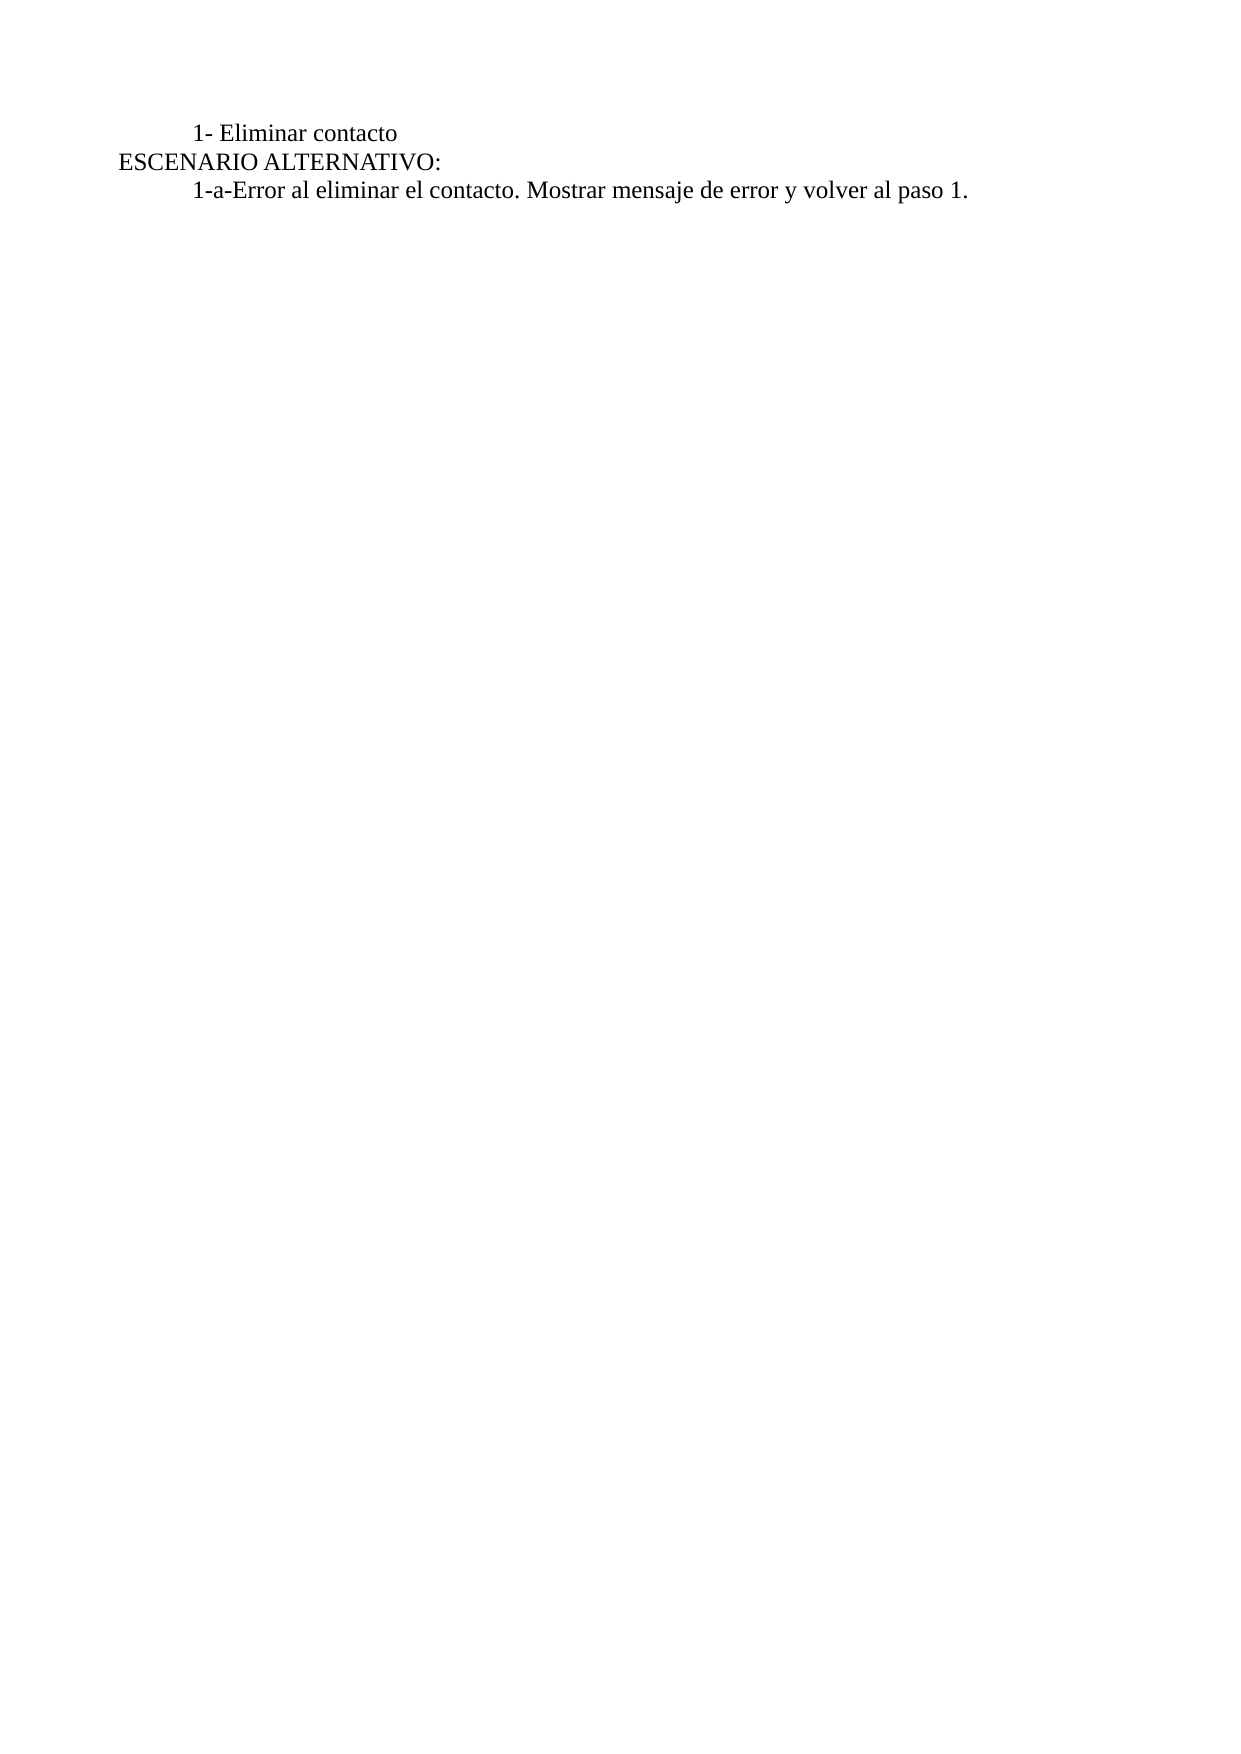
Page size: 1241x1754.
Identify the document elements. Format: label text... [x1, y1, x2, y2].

text 1- Eliminar contacto [118, 118, 1122, 147]
text ESCENARIO ALTERNATIVO: [118, 147, 1122, 176]
text 1-a-Error al eliminar el contacto. Mostrar mensaje de error y volver al paso 1. [118, 176, 1122, 204]
